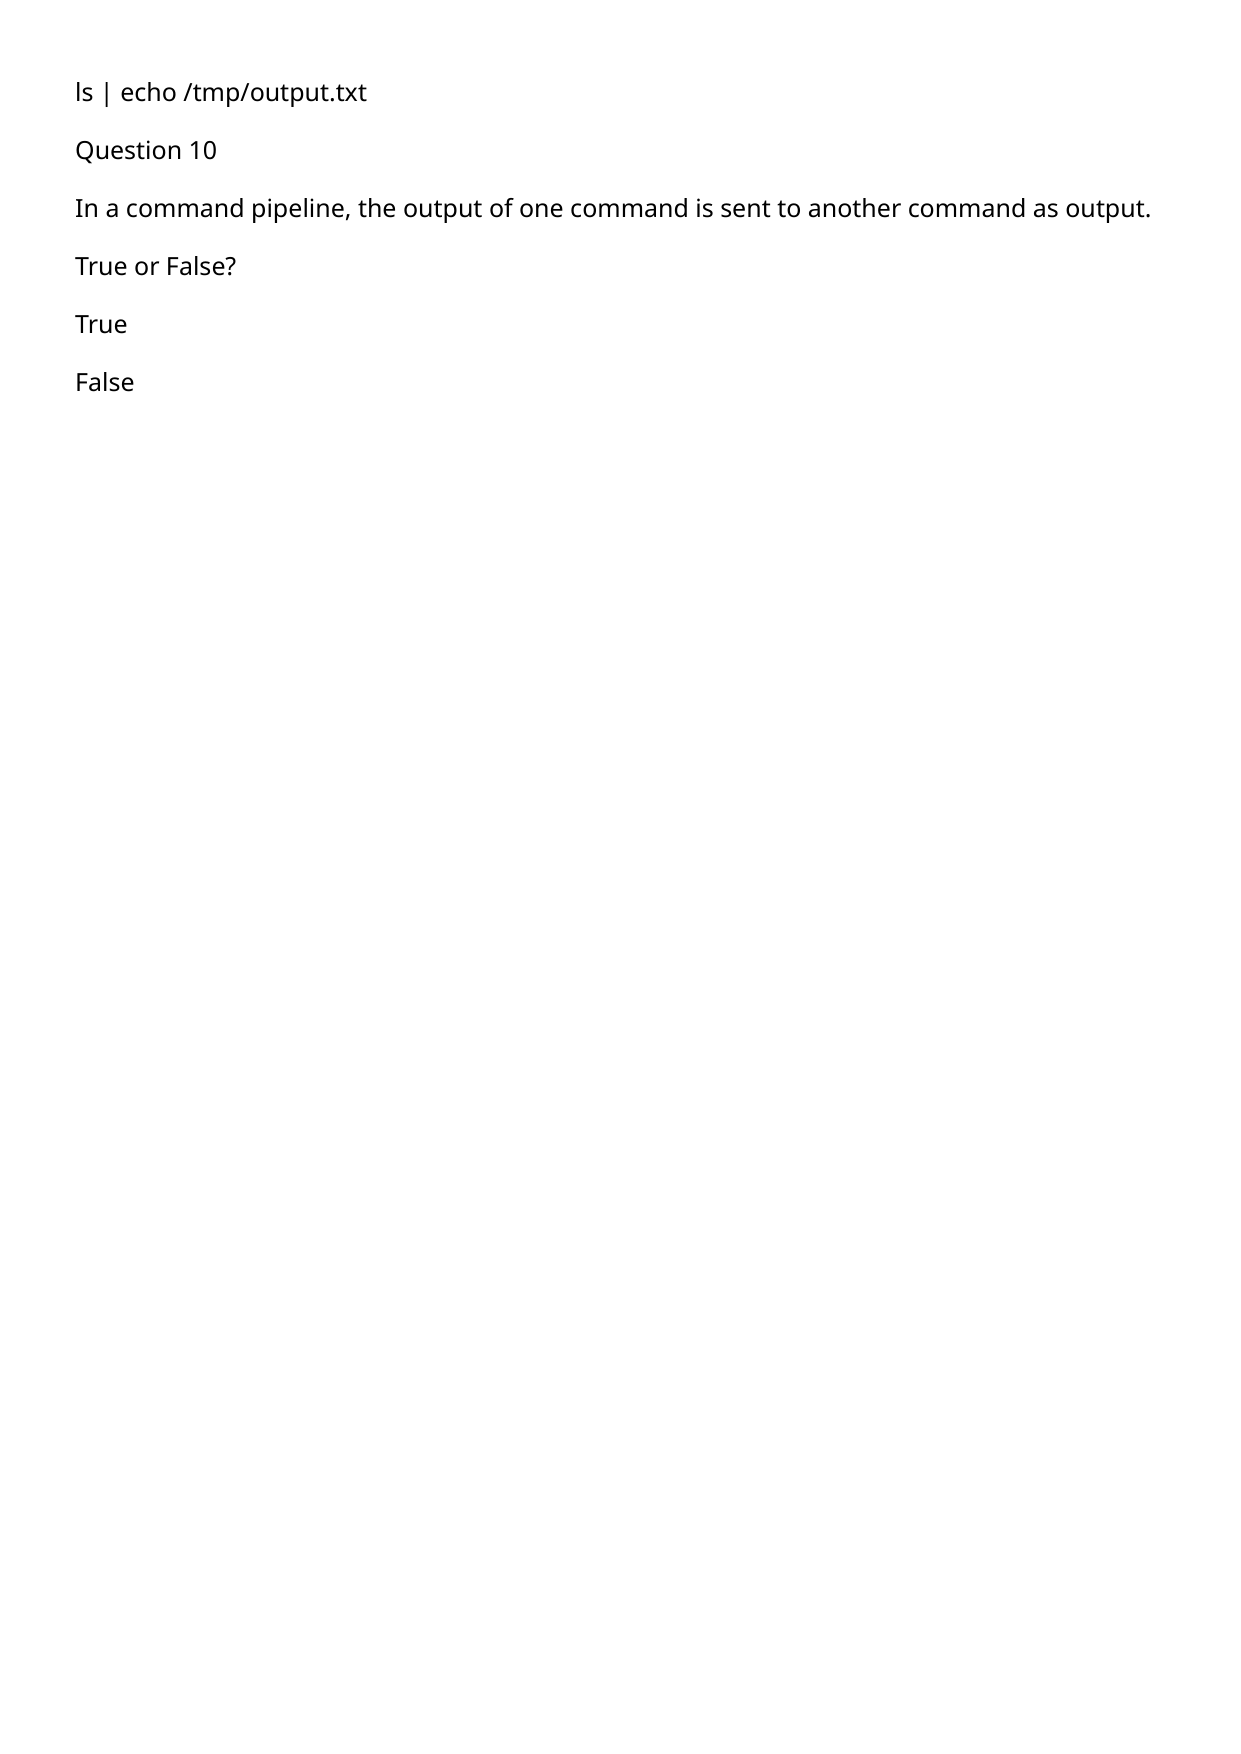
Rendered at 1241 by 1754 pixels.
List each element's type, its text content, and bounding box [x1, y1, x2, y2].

text True or False? [75, 249, 1165, 283]
text Question 10 [75, 133, 1165, 167]
text In a command pipeline, the output of one command is sent to another command as output. [75, 191, 1165, 225]
text True [75, 307, 1165, 341]
text ls | echo /tmp/output.txt [75, 75, 1165, 109]
text False [75, 365, 1165, 399]
